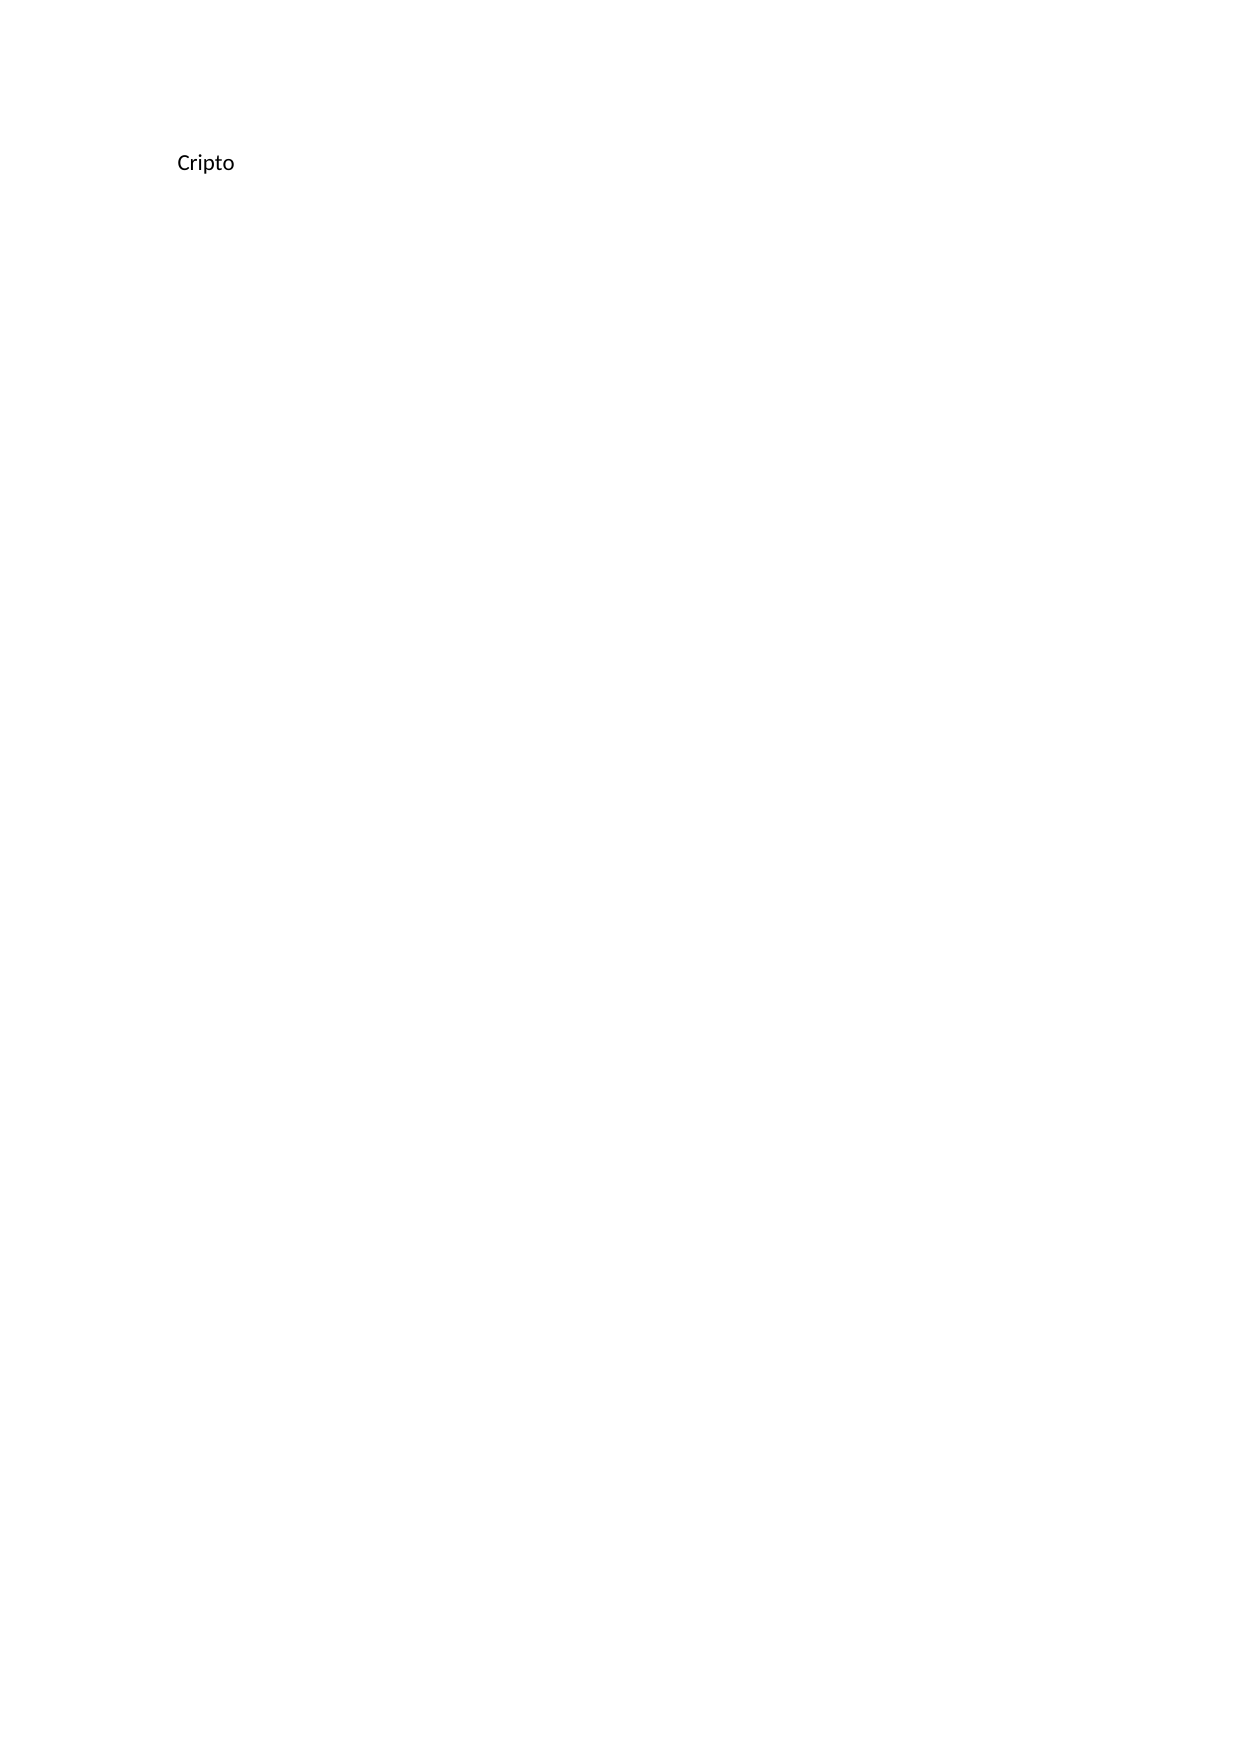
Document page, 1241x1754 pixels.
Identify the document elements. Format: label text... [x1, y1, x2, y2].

text Cripto [177, 148, 1063, 176]
